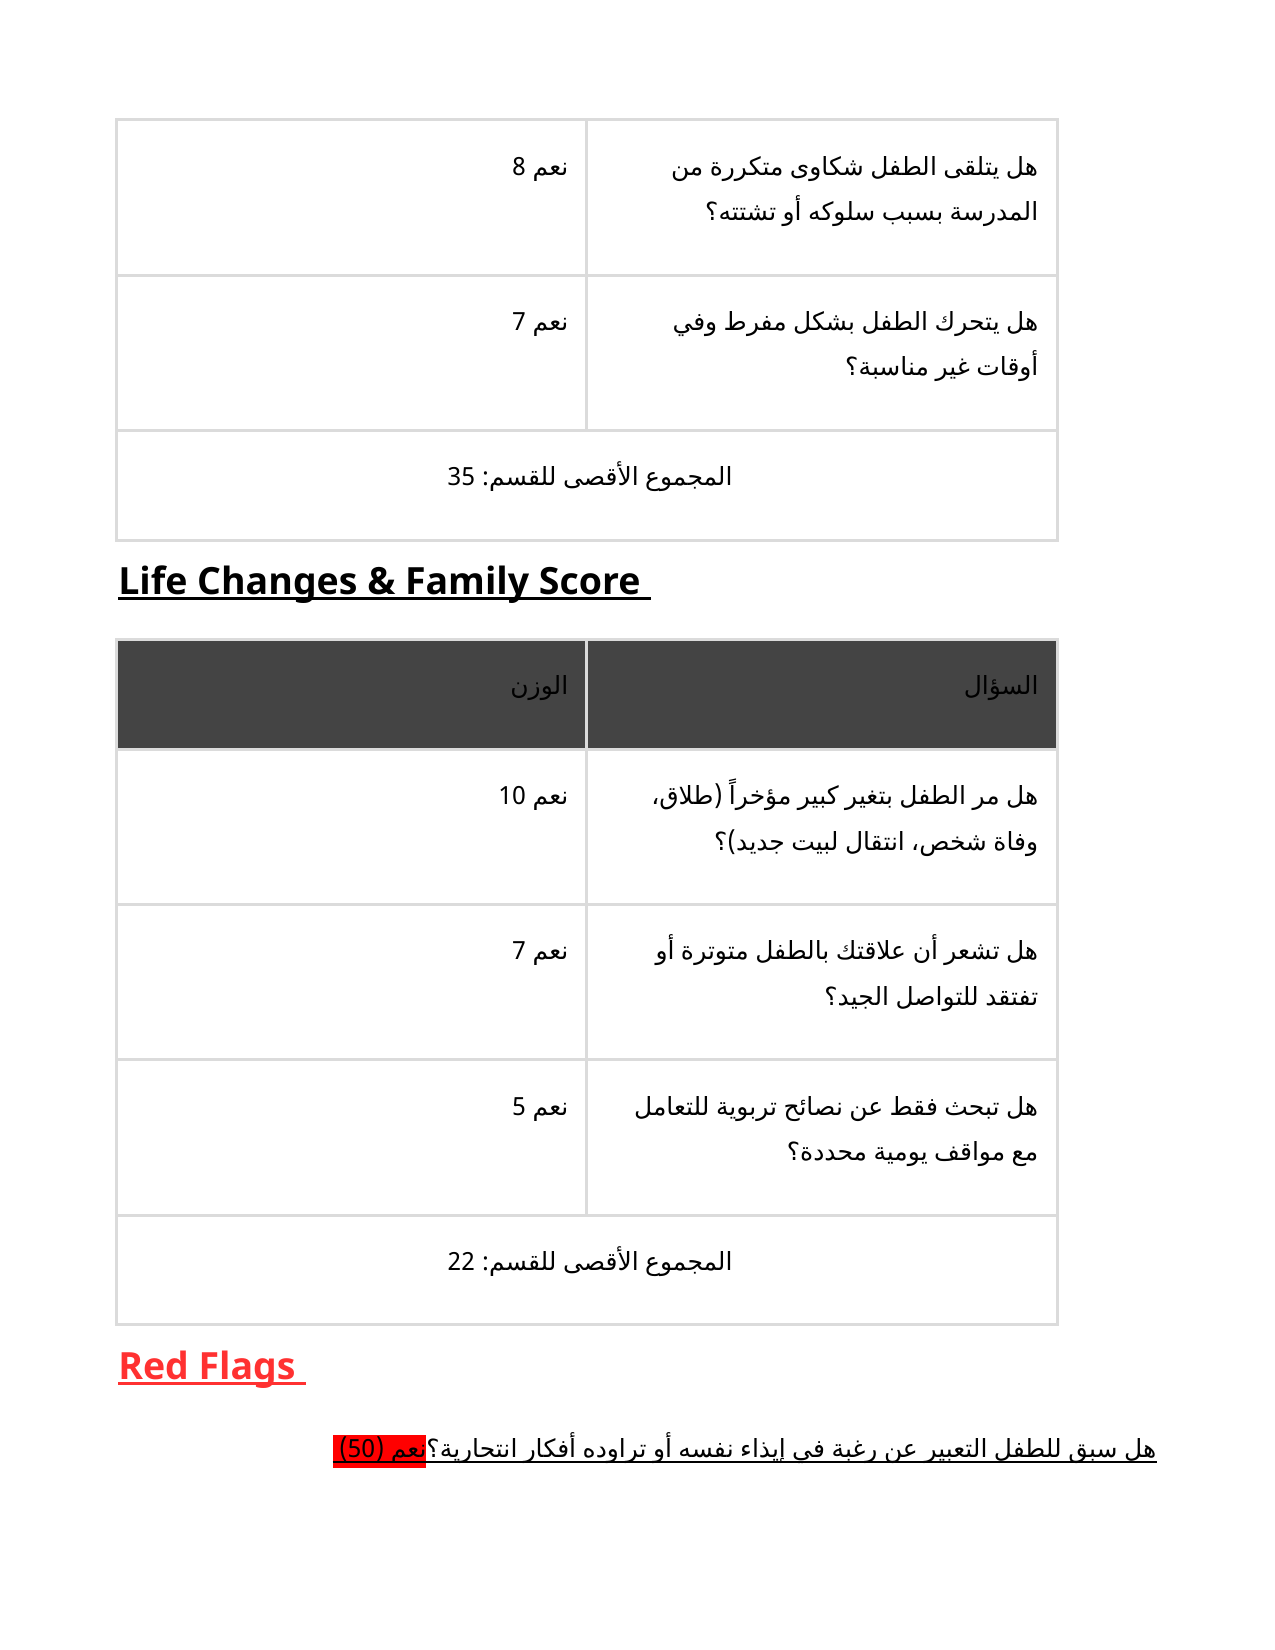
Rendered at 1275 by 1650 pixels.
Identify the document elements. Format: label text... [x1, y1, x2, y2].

table_header السؤال [588, 641, 1056, 748]
table_cell هل تشعر أن علاقتك بالطفل متوترة أو تفتقد للتواصل الجيد؟ [588, 906, 1056, 1058]
table_cell المجموع الأقصى للقسم: 35 [118, 432, 1056, 538]
table_cell هل يتحرك الطفل بشكل مفرط وفي أوقات غير مناسبة؟ [588, 277, 1056, 429]
table_cell نعم 7 [118, 906, 585, 1058]
table_cell نعم 5 [118, 1061, 585, 1214]
text Life Changes & Family Score [118, 554, 1157, 605]
table_cell هل يتلقى الطفل شكاوى متكررة من المدرسة بسبب سلوكه أو تشتته؟ [588, 121, 1056, 273]
table_header الوزن [118, 641, 585, 748]
table_cell نعم 8 [118, 121, 585, 273]
table_cell هل مر الطفل بتغير كبير مؤخراً (طلاق، وفاة شخص، انتقال لبيت جديد)؟ [588, 751, 1056, 903]
text هل سبق للطفل التعبير عن رغبة في إيذاء نفسه أو تراوده أفكار انتحارية؟نعم (50) [118, 1435, 1157, 1468]
table_cell نعم 7 [118, 277, 585, 429]
table_cell نعم 10 [118, 751, 585, 903]
text Red Flags [118, 1339, 1157, 1390]
table_cell هل تبحث فقط عن نصائح تربوية للتعامل مع مواقف يومية محددة؟ [588, 1061, 1056, 1214]
table_cell المجموع الأقصى للقسم: 22 [118, 1217, 1056, 1323]
